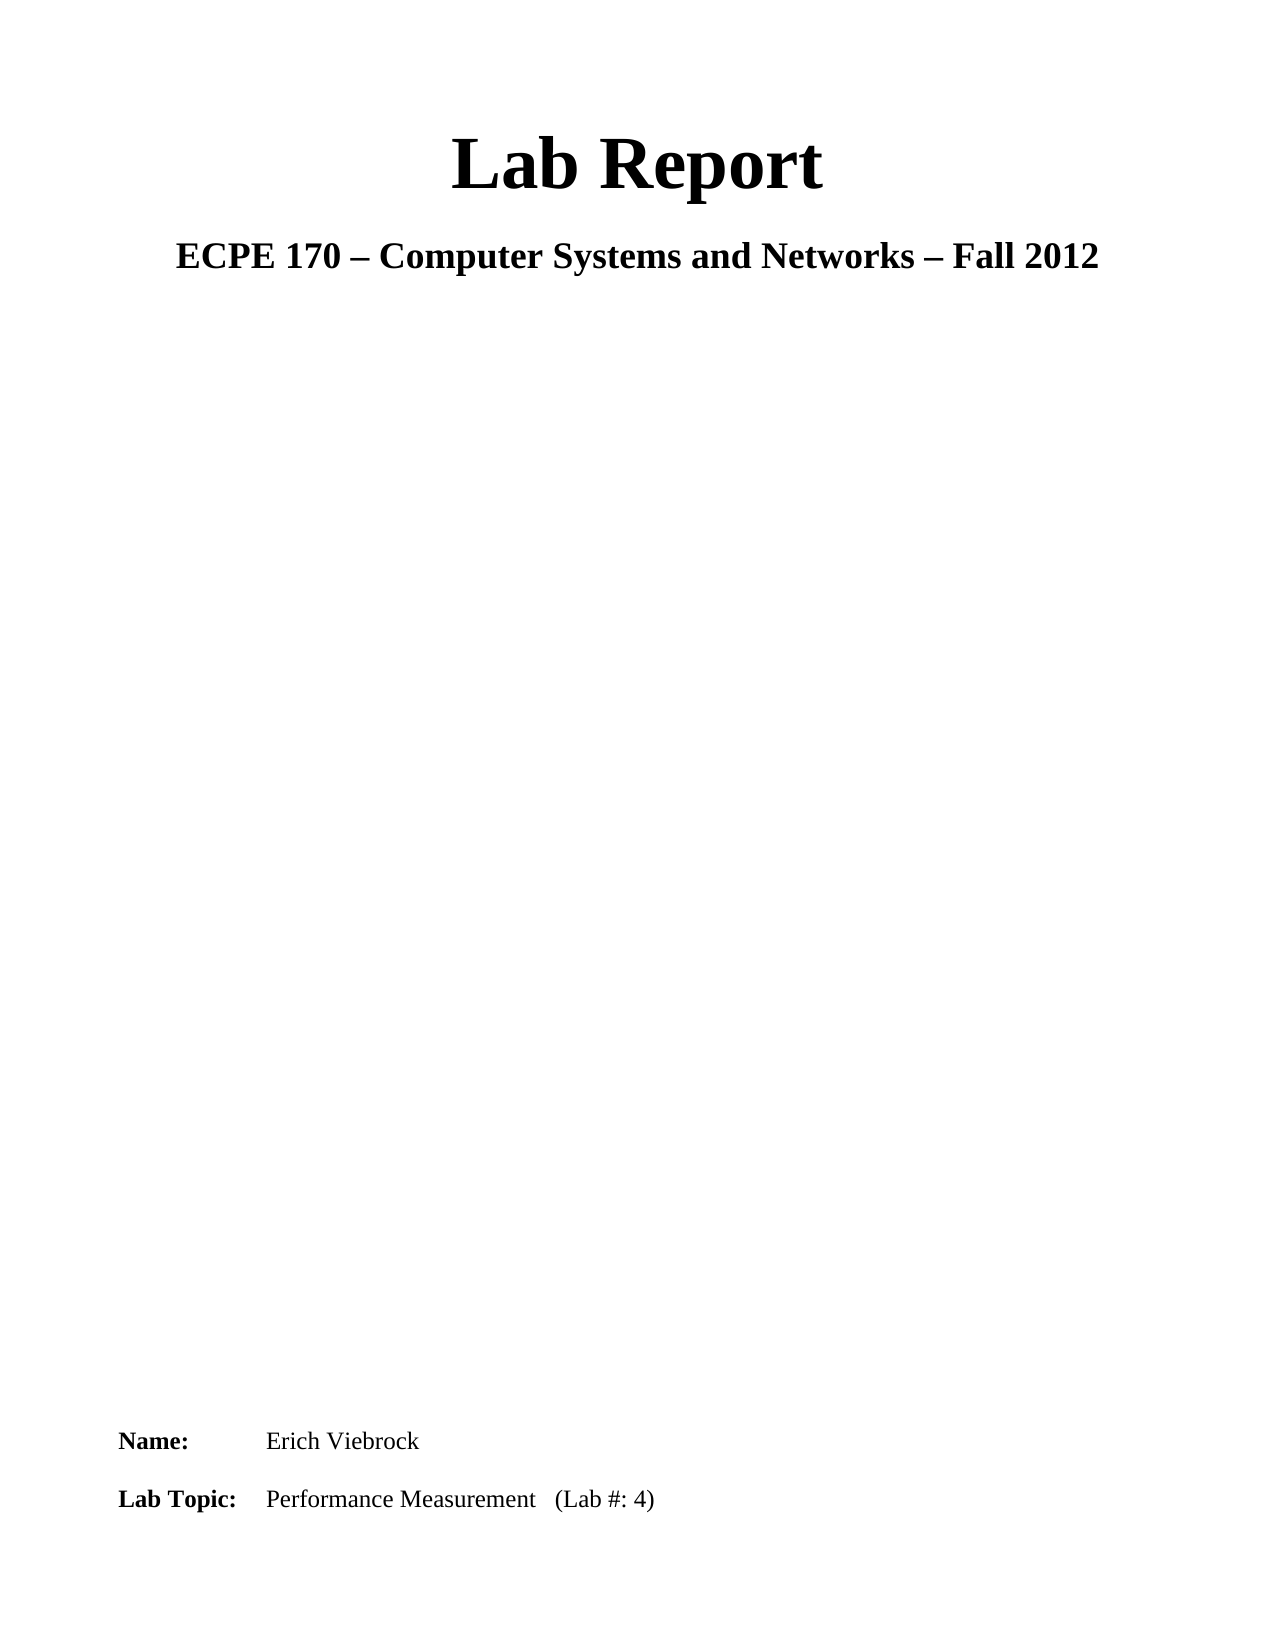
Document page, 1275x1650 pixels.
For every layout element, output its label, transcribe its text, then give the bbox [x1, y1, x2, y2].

text Lab Topic: Performance Measurement (Lab #: 4) [118, 1484, 1157, 1512]
text Name: Erich Viebrock [118, 1426, 1157, 1455]
text Lab Report [118, 118, 1157, 204]
text ECPE 170 – Computer Systems and Networks – Fall 2012 [118, 233, 1157, 276]
